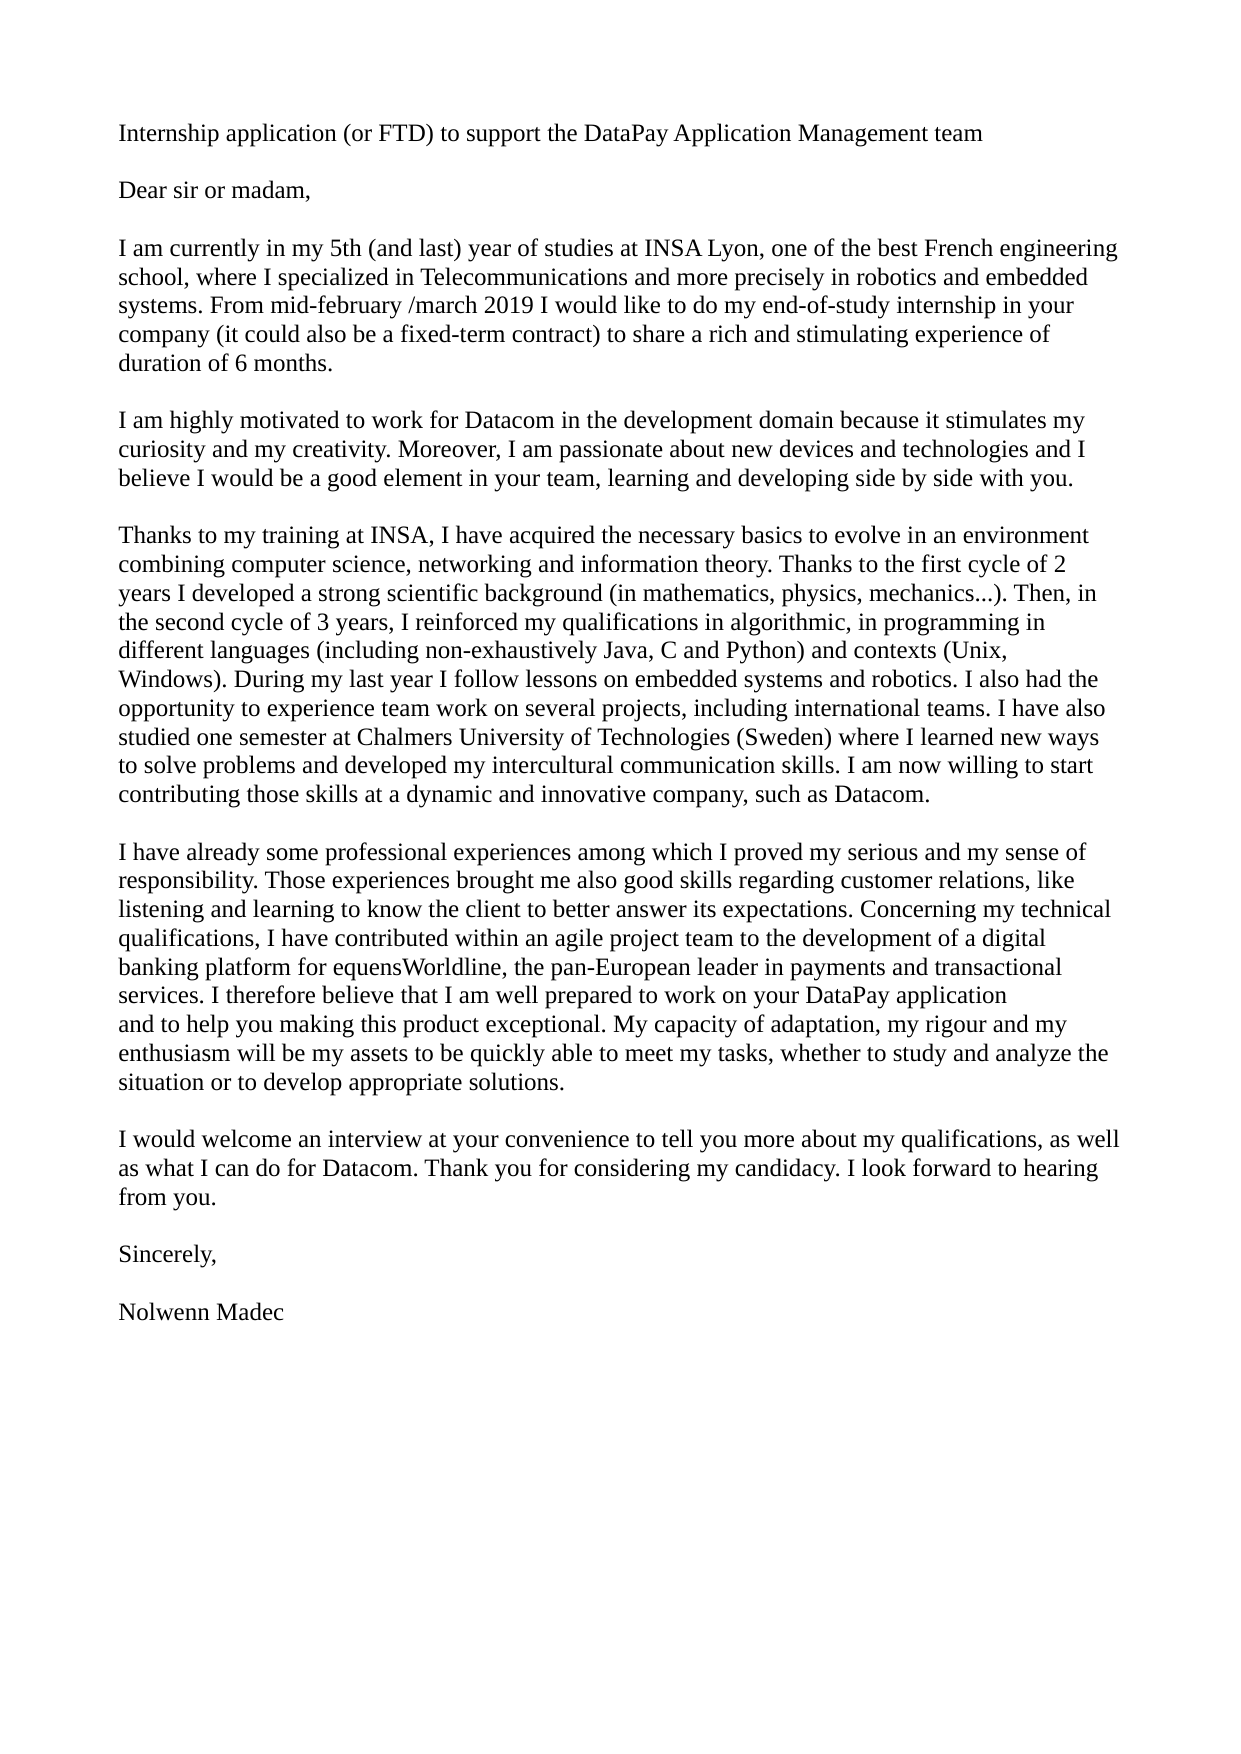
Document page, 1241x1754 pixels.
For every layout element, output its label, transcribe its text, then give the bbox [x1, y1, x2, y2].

text Sincerely, [118, 1239, 1122, 1268]
text I have already some professional experiences among which I proved my serious and my sense of responsibility. Those experiences brought me also good skills regarding customer relations, like listening and learning to know the client to better answer its expectations. Concerning my technical qualifications, I have contributed within an agile project team to the development of a digital banking platform for equensWorldline, the pan-European leader in payments and transactional services. I therefore believe that I am well prepared to work on your DataPay application [118, 837, 1122, 1009]
text Nolwenn Madec [118, 1297, 1122, 1326]
text Internship application (or FTD) to support the DataPay Application Management team [118, 118, 1122, 147]
text and to help you making this product exceptional. My capacity of adaptation, my rigour and my enthusiasm will be my assets to be quickly able to meet my tasks, whether to study and analyze the situation or to develop appropriate solutions. [118, 1009, 1122, 1096]
text Dear sir or madam, [118, 176, 1122, 204]
text Thanks to my training at INSA, I have acquired the necessary basics to evolve in an environment combining computer science, networking and information theory. Thanks to the first cycle of 2 years I developed a strong scientific background (in mathematics, physics, mechanics...). Then, in the second cycle of 3 years, I reinforced my qualifications in algorithmic, in programming in different languages (including non-exhaustively Java, C and Python) and contexts (Unix, Windows). During my last year I follow lessons on embedded systems and robotics. I also had the opportunity to experience team work on several projects, including international teams. I have also studied one semester at Chalmers University of Technologies (Sweden) where I learned new ways to solve problems and developed my intercultural communication skills. I am now willing to start contributing those skills at a dynamic and innovative company, such as Datacom. [118, 521, 1122, 808]
text I would welcome an interview at your convenience to tell you more about my qualifications, as well as what I can do for Datacom. Thank you for considering my candidacy. I look forward to hearing from you. [118, 1124, 1122, 1211]
text I am highly motivated to work for Datacom in the development domain because it stimulates my curiosity and my creativity. Moreover, I am passionate about new devices and technologies and I believe I would be a good element in your team, learning and developing side by side with you. [118, 406, 1122, 492]
text I am currently in my 5th (and last) year of studies at INSA Lyon, one of the best French engineering school, where I specialized in Telecommunications and more precisely in robotics and embedded systems. From mid-february /march 2019 I would like to do my end-of-study internship in your company (it could also be a fixed-term contract) to share a rich and stimulating experience of duration of 6 months. [118, 233, 1122, 377]
